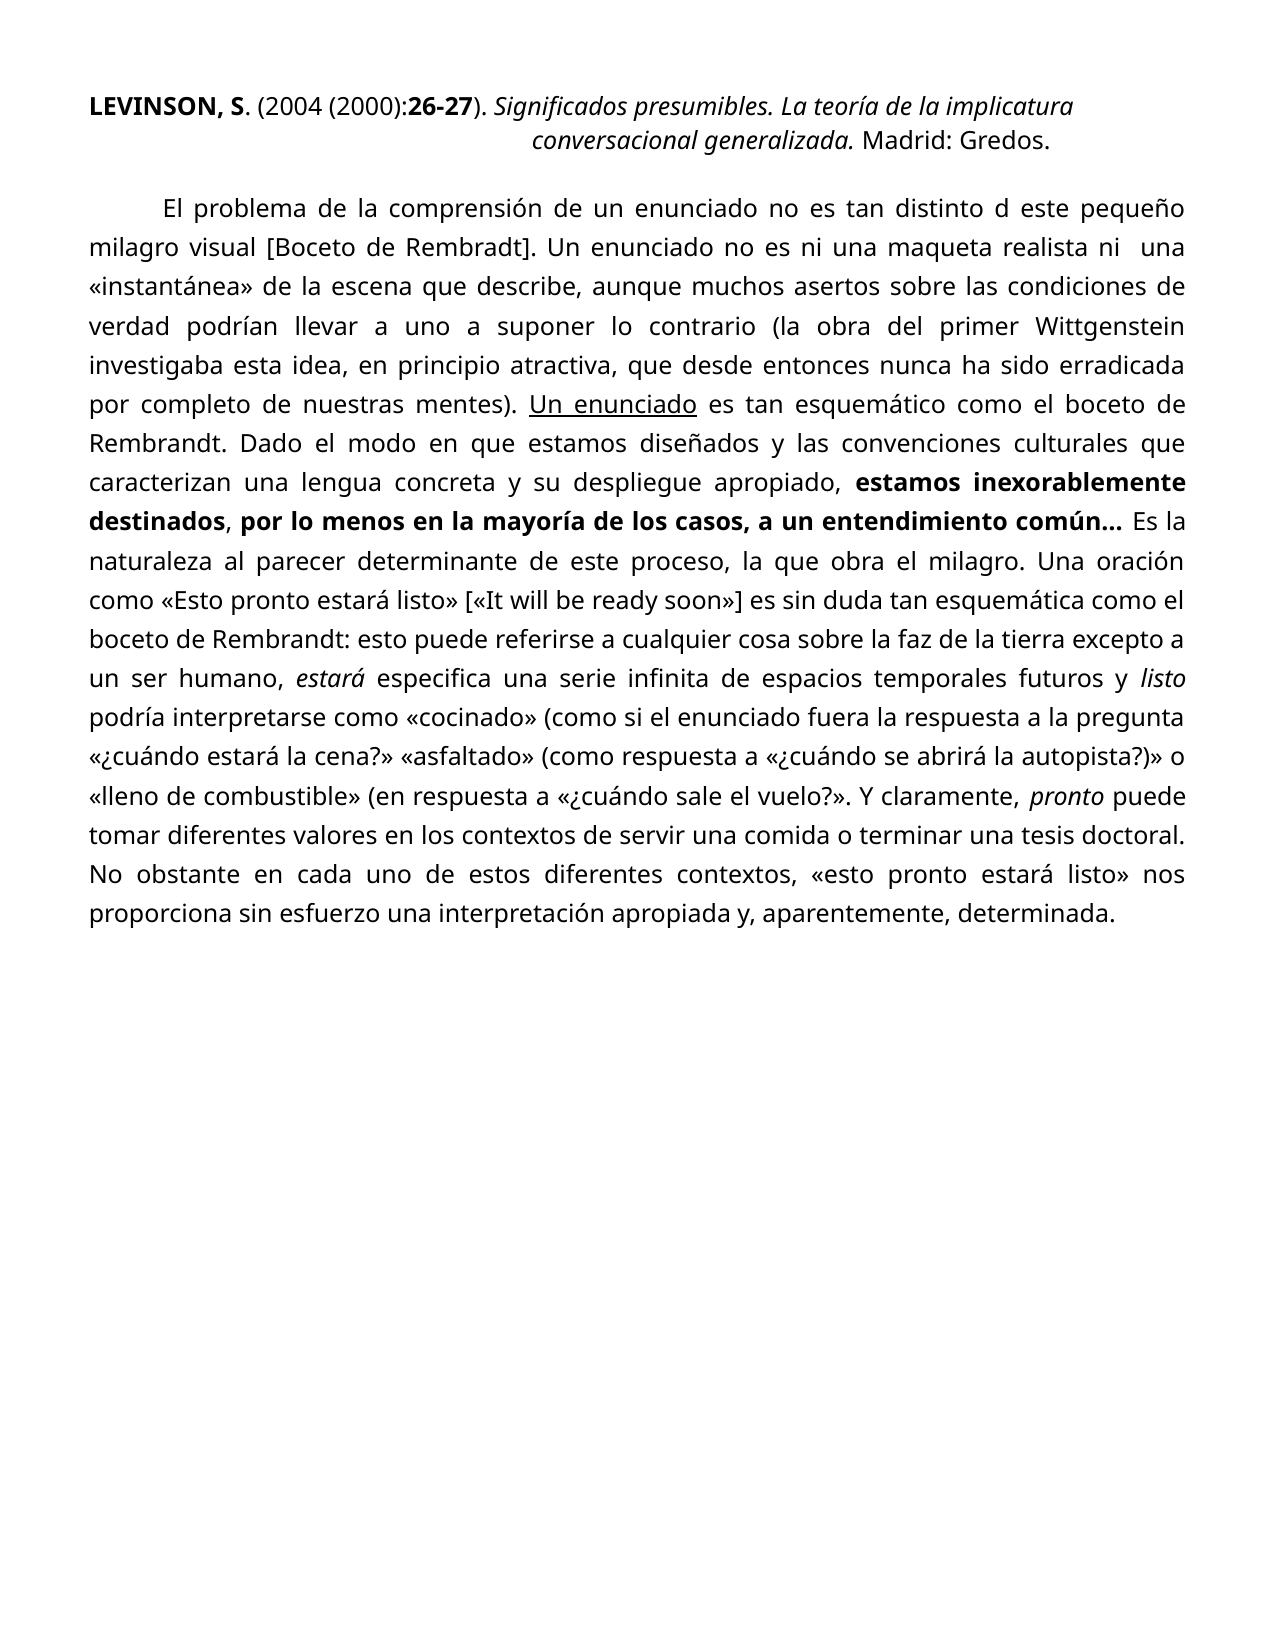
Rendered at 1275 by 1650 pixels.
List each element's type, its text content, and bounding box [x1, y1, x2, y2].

text El problema de la comprensión de un enunciado no es tan distinto d este pequeño milagro visual [Boceto de Rembradt]. Un enunciado no es ni una maqueta realista ni una «instantánea» de la escena que describe, aunque muchos asertos sobre las condiciones de verdad podrían llevar a uno a suponer lo contrario (la obra del primer Wittgenstein investigaba esta idea, en principio atractiva, que desde entonces nunca ha sido erradicada por completo de nuestras mentes). Un enunciado es tan esquemático como el boceto de Rembrandt. Dado el modo en que estamos diseñados y las convenciones culturales que caracterizan una lengua concreta y su despliegue apropiado, estamos inexorablemente destinados, por lo menos en la mayoría de los casos, a un entendimiento común… Es la naturaleza al parecer determinante de este proceso, la que obra el milagro. Una oración como «Esto pronto estará listo» [«It will be ready soon»] es sin duda tan esquemática como el boceto de Rembrandt: esto puede referirse a cualquier cosa sobre la faz de la tierra excepto a un ser humano, estará especifica una serie infinita de espacios temporales futuros y listo podría interpretarse como «cocinado» (como si el enunciado fuera la respuesta a la pregunta «¿cuándo estará la cena?» «asfaltado» (como respuesta a «¿cuándo se abrirá la autopista?)» o «lleno de combustible» (en respuesta a «¿cuándo sale el vuelo?». Y claramente, pronto puede tomar diferentes valores en los contextos de servir una comida o terminar una tesis doctoral. No obstante en cada uno de estos diferentes contextos, «esto pronto estará listo» nos proporciona sin esfuerzo una interpretación apropiada y, aparentemente, determinada. [88, 191, 1186, 930]
text LEVINSON, S. (2004 (2000):26-27). Significados presumibles. La teoría de la implicatura conversacional generalizada. Madrid: Gredos. [88, 88, 1186, 157]
